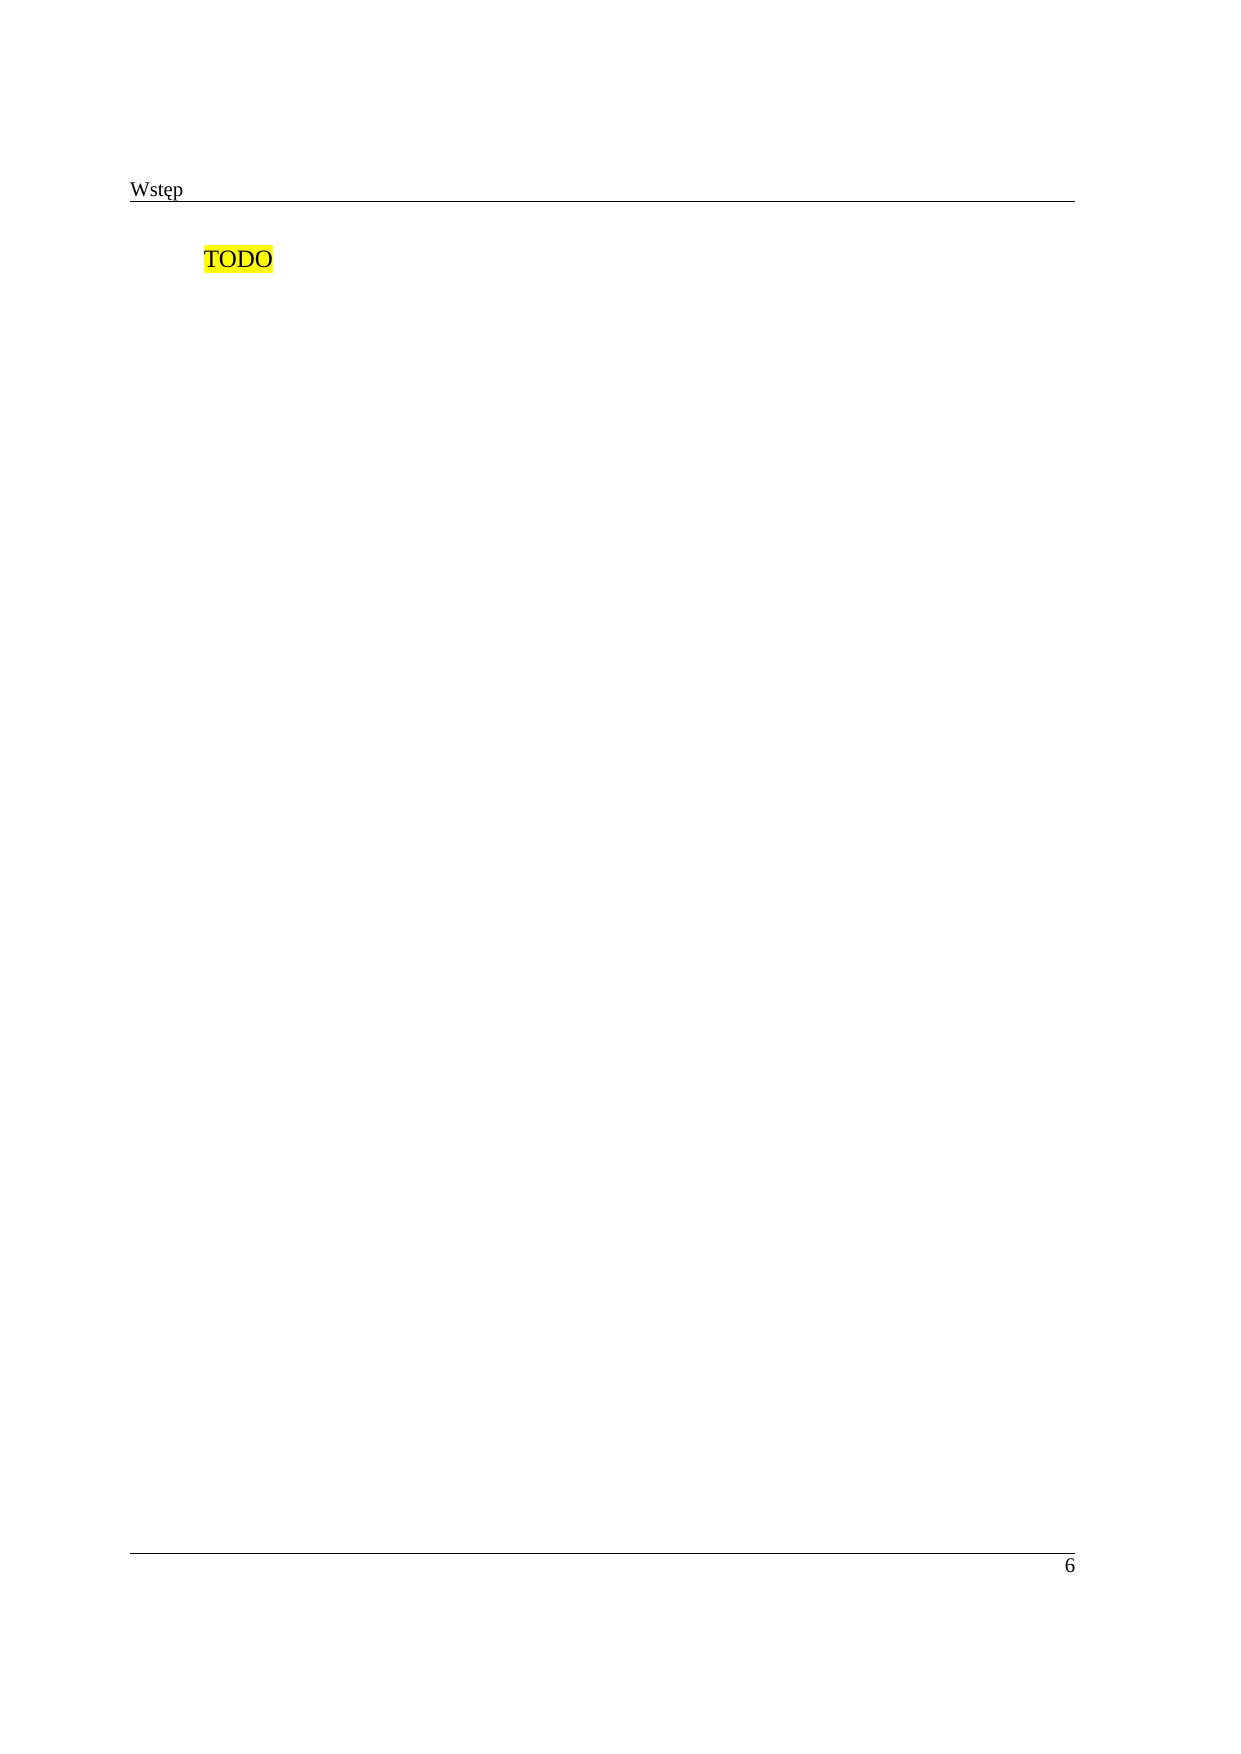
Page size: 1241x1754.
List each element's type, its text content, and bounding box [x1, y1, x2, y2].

text TODO [130, 244, 1075, 273]
subtitle Wstęp [130, 177, 1075, 201]
